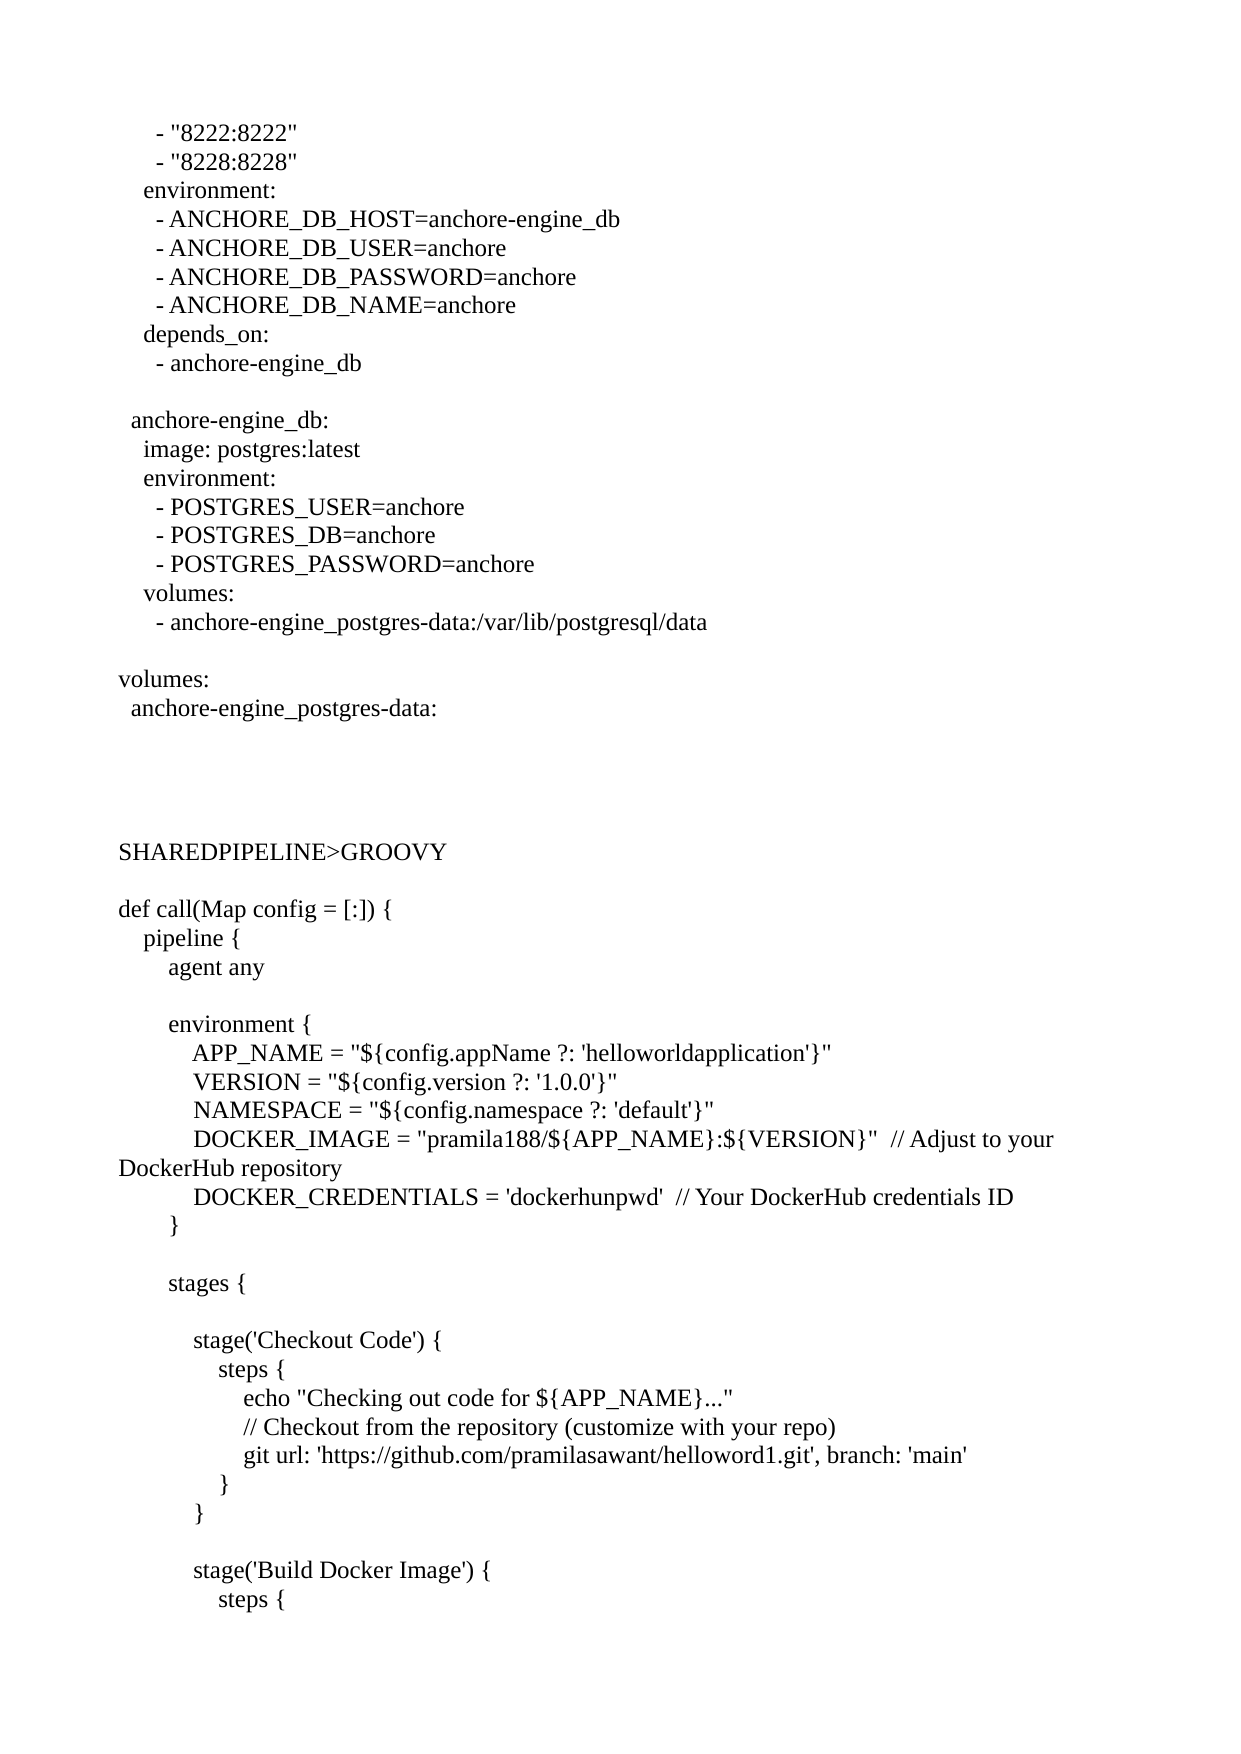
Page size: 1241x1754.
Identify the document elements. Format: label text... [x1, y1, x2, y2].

text stages { [118, 1268, 1122, 1297]
text - ANCHORE_DB_USER=anchore [118, 233, 1122, 262]
text stage('Build Docker Image') { [118, 1556, 1122, 1584]
text echo "Checking out code for ${APP_NAME}..." [118, 1383, 1122, 1412]
text environment { [118, 1009, 1122, 1038]
text APP_NAME = "${config.appName ?: 'helloworldapplication'}" [118, 1038, 1122, 1067]
text - anchore-engine_db [118, 348, 1122, 377]
text - "8228:8228" [118, 147, 1122, 176]
text environment: [118, 463, 1122, 492]
text SHAREDPIPELINE>GROOVY [118, 837, 1122, 866]
text } [118, 1469, 1122, 1498]
text - ANCHORE_DB_PASSWORD=anchore [118, 262, 1122, 291]
text DOCKER_CREDENTIALS = 'dockerhunpwd' // Your DockerHub credentials ID [118, 1182, 1122, 1211]
text agent any [118, 952, 1122, 981]
text - "8222:8222" [118, 118, 1122, 147]
text - POSTGRES_PASSWORD=anchore [118, 549, 1122, 578]
text } [118, 1211, 1122, 1239]
text } [118, 1498, 1122, 1527]
text def call(Map config = [:]) { [118, 894, 1122, 923]
text - ANCHORE_DB_HOST=anchore-engine_db [118, 204, 1122, 233]
text steps { [118, 1354, 1122, 1383]
text steps { [118, 1584, 1122, 1613]
text git url: 'https://github.com/pramilasawant/helloword1.git', branch: 'main' [118, 1441, 1122, 1469]
text image: postgres:latest [118, 434, 1122, 463]
text // Checkout from the repository (customize with your repo) [118, 1412, 1122, 1441]
text - anchore-engine_postgres-data:/var/lib/postgresql/data [118, 607, 1122, 636]
text - ANCHORE_DB_NAME=anchore [118, 291, 1122, 319]
text environment: [118, 176, 1122, 204]
text VERSION = "${config.version ?: '1.0.0'}" [118, 1067, 1122, 1096]
text DOCKER_IMAGE = "pramila188/${APP_NAME}:${VERSION}" // Adjust to your DockerHub repository [118, 1124, 1122, 1182]
text depends_on: [118, 319, 1122, 348]
text stage('Checkout Code') { [118, 1326, 1122, 1354]
text NAMESPACE = "${config.namespace ?: 'default'}" [118, 1096, 1122, 1124]
text - POSTGRES_DB=anchore [118, 521, 1122, 549]
text anchore-engine_postgres-data: [118, 693, 1122, 722]
text anchore-engine_db: [118, 406, 1122, 434]
text volumes: [118, 578, 1122, 607]
text pipeline { [118, 923, 1122, 952]
text - POSTGRES_USER=anchore [118, 492, 1122, 521]
text volumes: [118, 664, 1122, 693]
